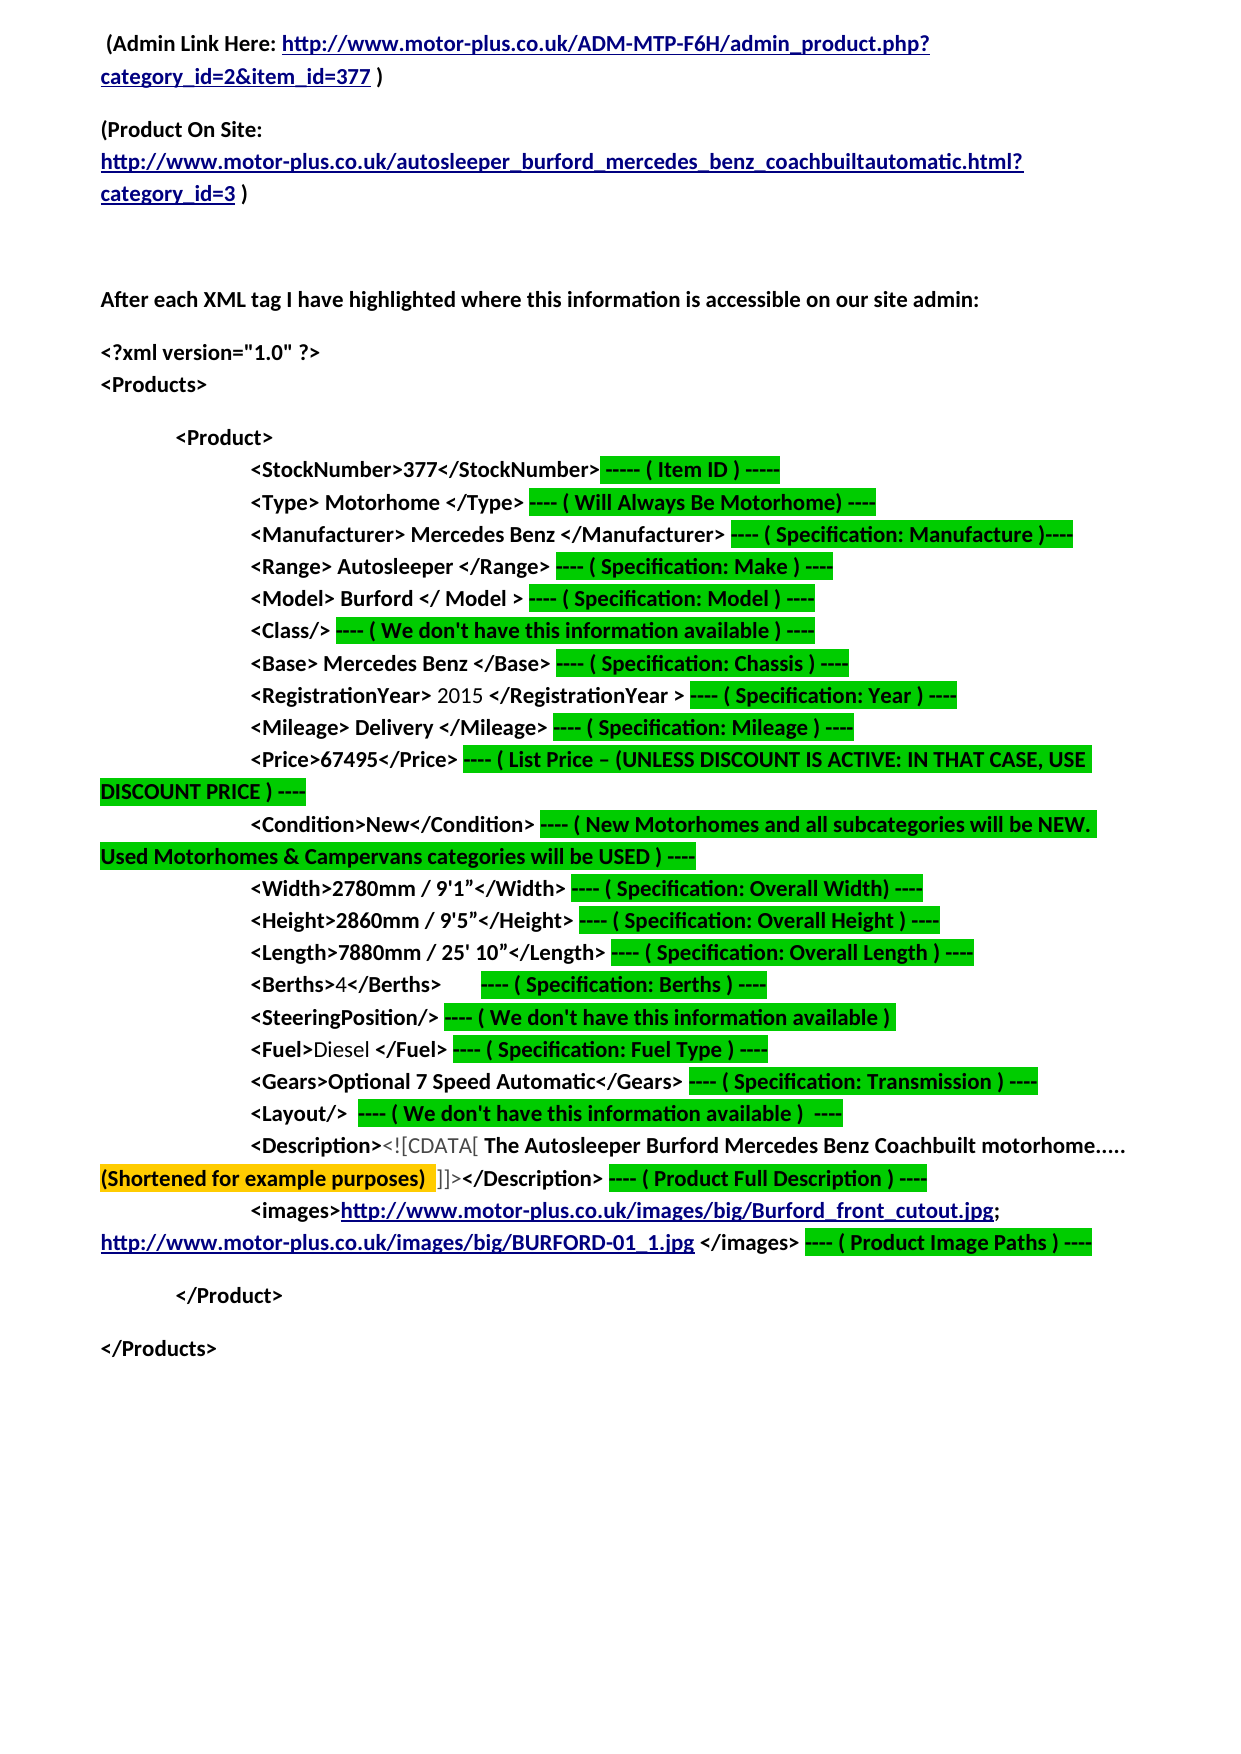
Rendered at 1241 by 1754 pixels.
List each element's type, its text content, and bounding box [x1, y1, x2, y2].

text <?xml version="1.0" ?> <Products> [100, 338, 1140, 398]
text After each XML tag I have highlighted where this information is accessible on our site admin: [100, 285, 1140, 313]
text </Product> [100, 1281, 1140, 1309]
text (Product On Site: http://www.motor-plus.co.uk/autosleeper_burford_mercedes_benz_coachbuiltautomatic.html?category_id=3 ) [100, 115, 1140, 207]
text </Products> [100, 1334, 1140, 1362]
text <Product> <StockNumber>377</StockNumber> ----- ( Item ID ) ----- <Type> Motorhome </Type> ---- ( Will Always Be Motorhome) ---- <Manufacturer> Mercedes Benz </Manufacturer> ---- ( Specification: Manufacture )---- <Range> Autosleeper </Range> ---- ( Specification: Make ) ---- <Model> Burford </ Model > ---- ( Specification: Model ) ---- <Class/> ---- ( We don't have this information available ) ---- <Base> Mercedes Benz </Base> ---- ( Specification: Chassis ) ---- <RegistrationYear> 2015 </RegistrationYear > ---- ( Specification: Year ) ---- <Mileage> Delivery </Mileage> ---- ( Specification: Mileage ) ---- <Price>67495</Price> ---- ( List Price – (UNLESS DISCOUNT IS ACTIVE: IN THAT CASE, USE DISCOUNT PRICE ) ---- <Condition>New</Condition> ---- ( New Motorhomes and all subcategories will be NEW. Used Motorhomes & Campervans categories will be USED ) ---- <Width>2780mm / 9'1”</Width> ---- ( Specification: Overall Width) ---- <Height>2860mm / 9'5”</Height> ---- ( Specification: Overall Height ) ---- <Length>7880mm / 25' 10”</Length> ---- ( Specification: Overall Length ) ---- <Berths>4</Berths> ---- ( Specification: Berths ) ---- <SteeringPosition/> ---- ( We don't have this information available ) <Fuel>Diesel </Fuel> ---- ( Specification: Fuel Type ) ---- <Gears>Optional 7 Speed Automatic</Gears> ---- ( Specification: Transmission ) ---- <Layout/> ---- ( We don't have this information available ) ---- <Description><![CDATA[ The Autosleeper Burford Mercedes Benz Coachbuilt motorhome..... (Shortened for example purposes) ]]></Description> ---- ( Product Full Description ) ---- <images>http://www.motor-plus.co.uk/images/big/Burford_front_cutout.jpg; http://www.motor-plus.co.uk/images/big/BURFORD-01_1.jpg </images> ---- ( Product Image Paths ) ---- [100, 423, 1140, 1256]
text (Admin Link Here: http://www.motor-plus.co.uk/ADM-MTP-F6H/admin_product.php?category_id=2&item_id=377 ) [100, 29, 1140, 90]
